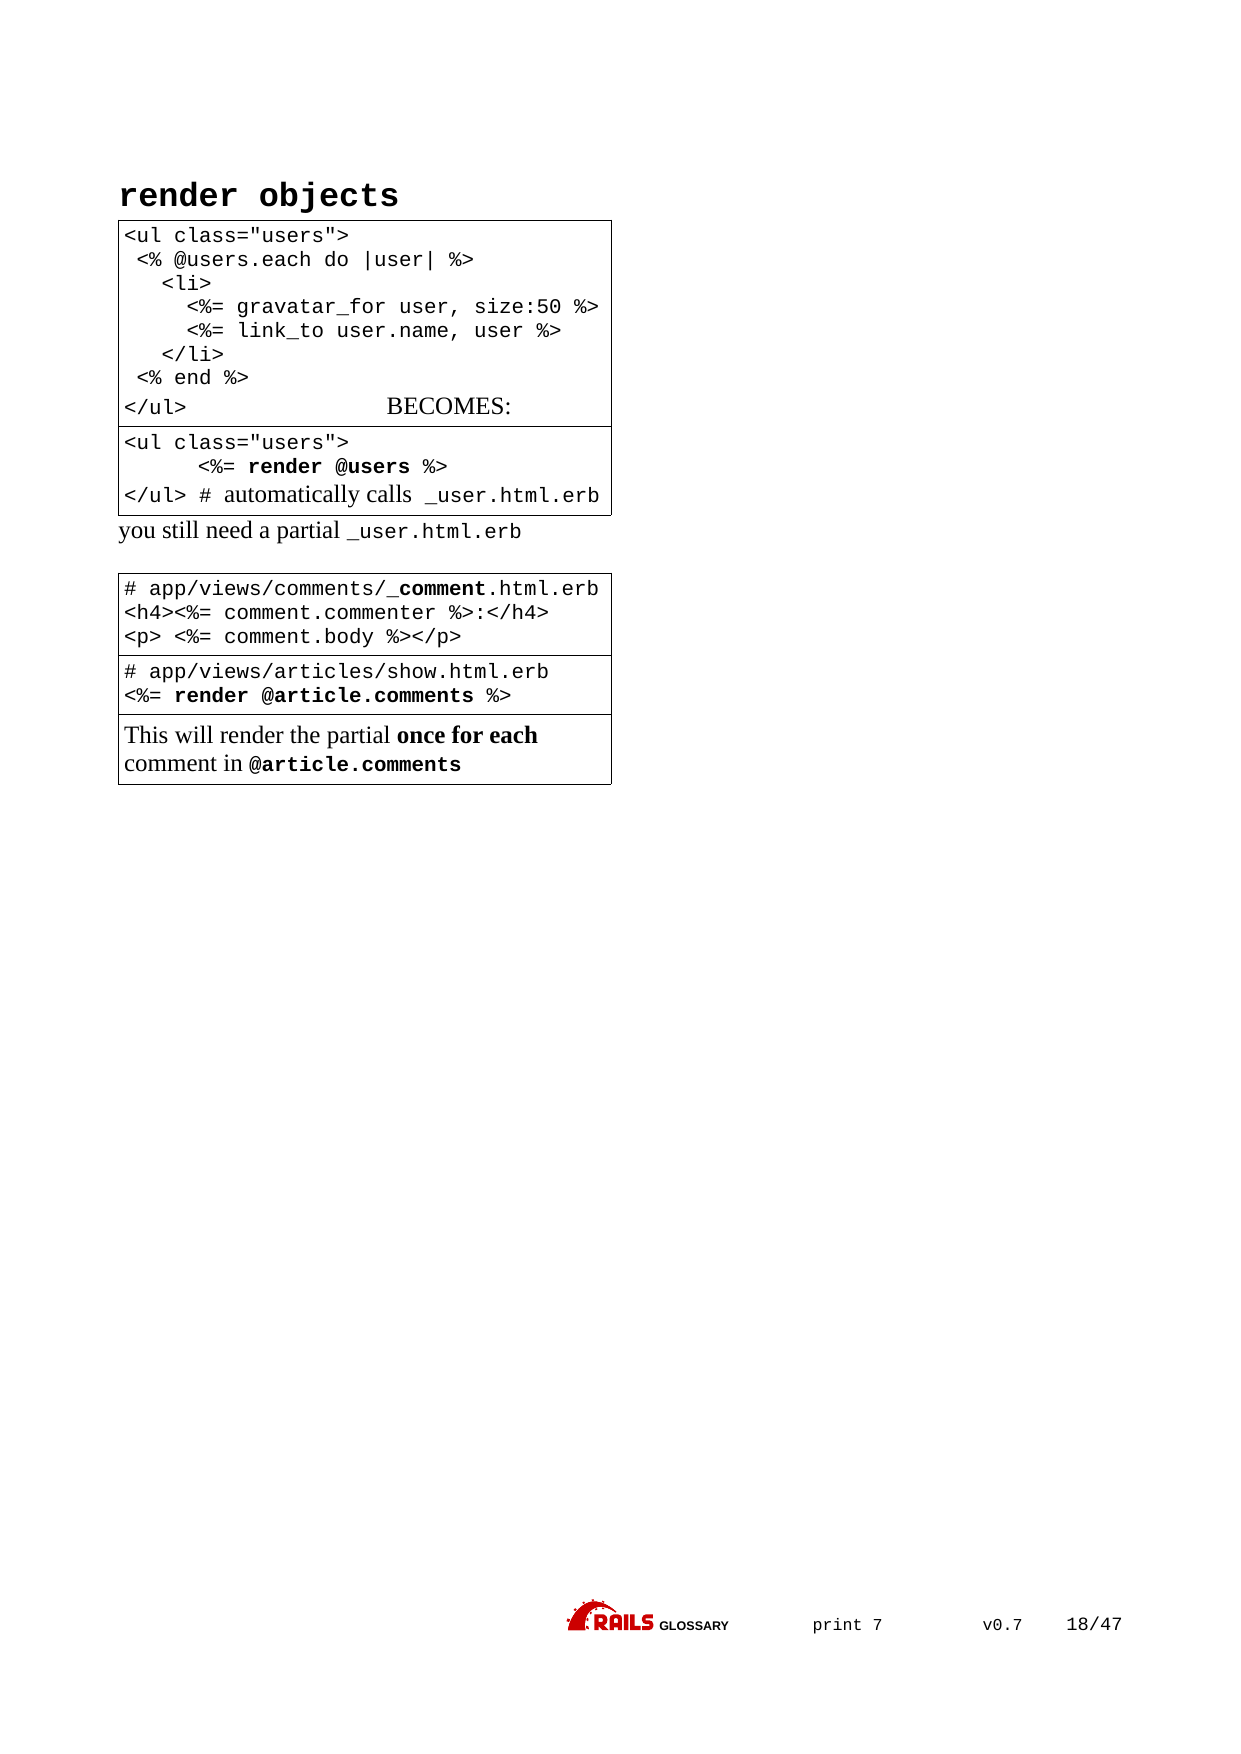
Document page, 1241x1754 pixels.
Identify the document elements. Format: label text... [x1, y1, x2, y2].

text you still need a partial _user.html.erb [118, 516, 611, 544]
subtitle render objects [118, 178, 611, 217]
table_header # app/views/comments/_comment.html.erb <h4><%= comment.commenter %>:</h4> <p> <%= comment.body %></p> [119, 574, 611, 655]
table_cell <ul class="users"> <%= render @users %> </ul> # automatically calls _user.html.erb [119, 427, 611, 514]
table_cell # app/views/articles/show.html.erb <%= render @article.comments %> [119, 656, 611, 714]
table_cell This will render the partial once for each comment in @article.comments [119, 715, 611, 784]
table_header <ul class="users"> <% @users.each do |user| %> <li> <%= gravatar_for user, size:50 %> <%= link_to user.name, user %> </li> <% end %> </ul> BECOMES: [119, 221, 611, 426]
